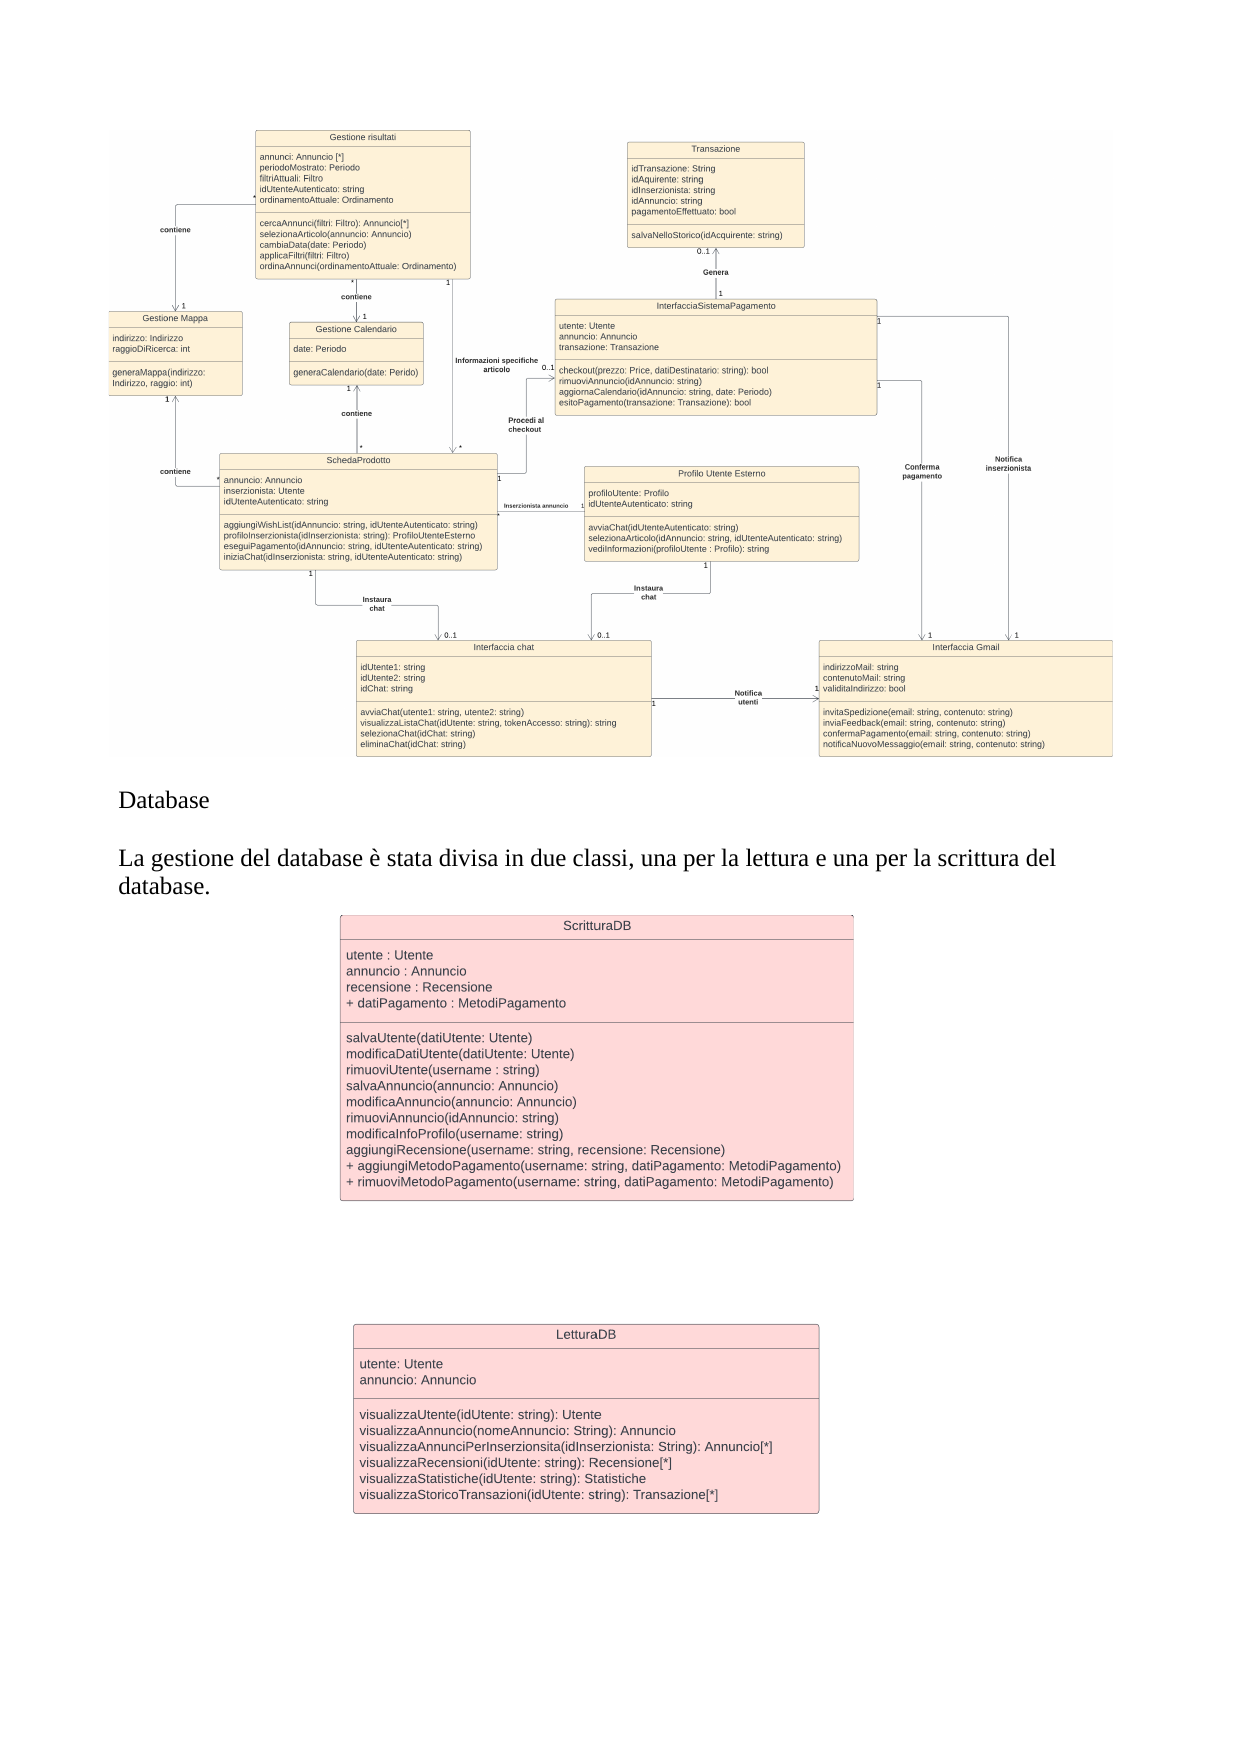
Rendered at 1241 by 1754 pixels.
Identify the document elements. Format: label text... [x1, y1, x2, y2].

picture [339, 915, 854, 1514]
text Database [118, 785, 1122, 814]
text La gestione del database è stata divisa in due classi, una per la lettura e una per la scrittura del database. [118, 843, 1122, 900]
picture [108, 130, 1113, 757]
